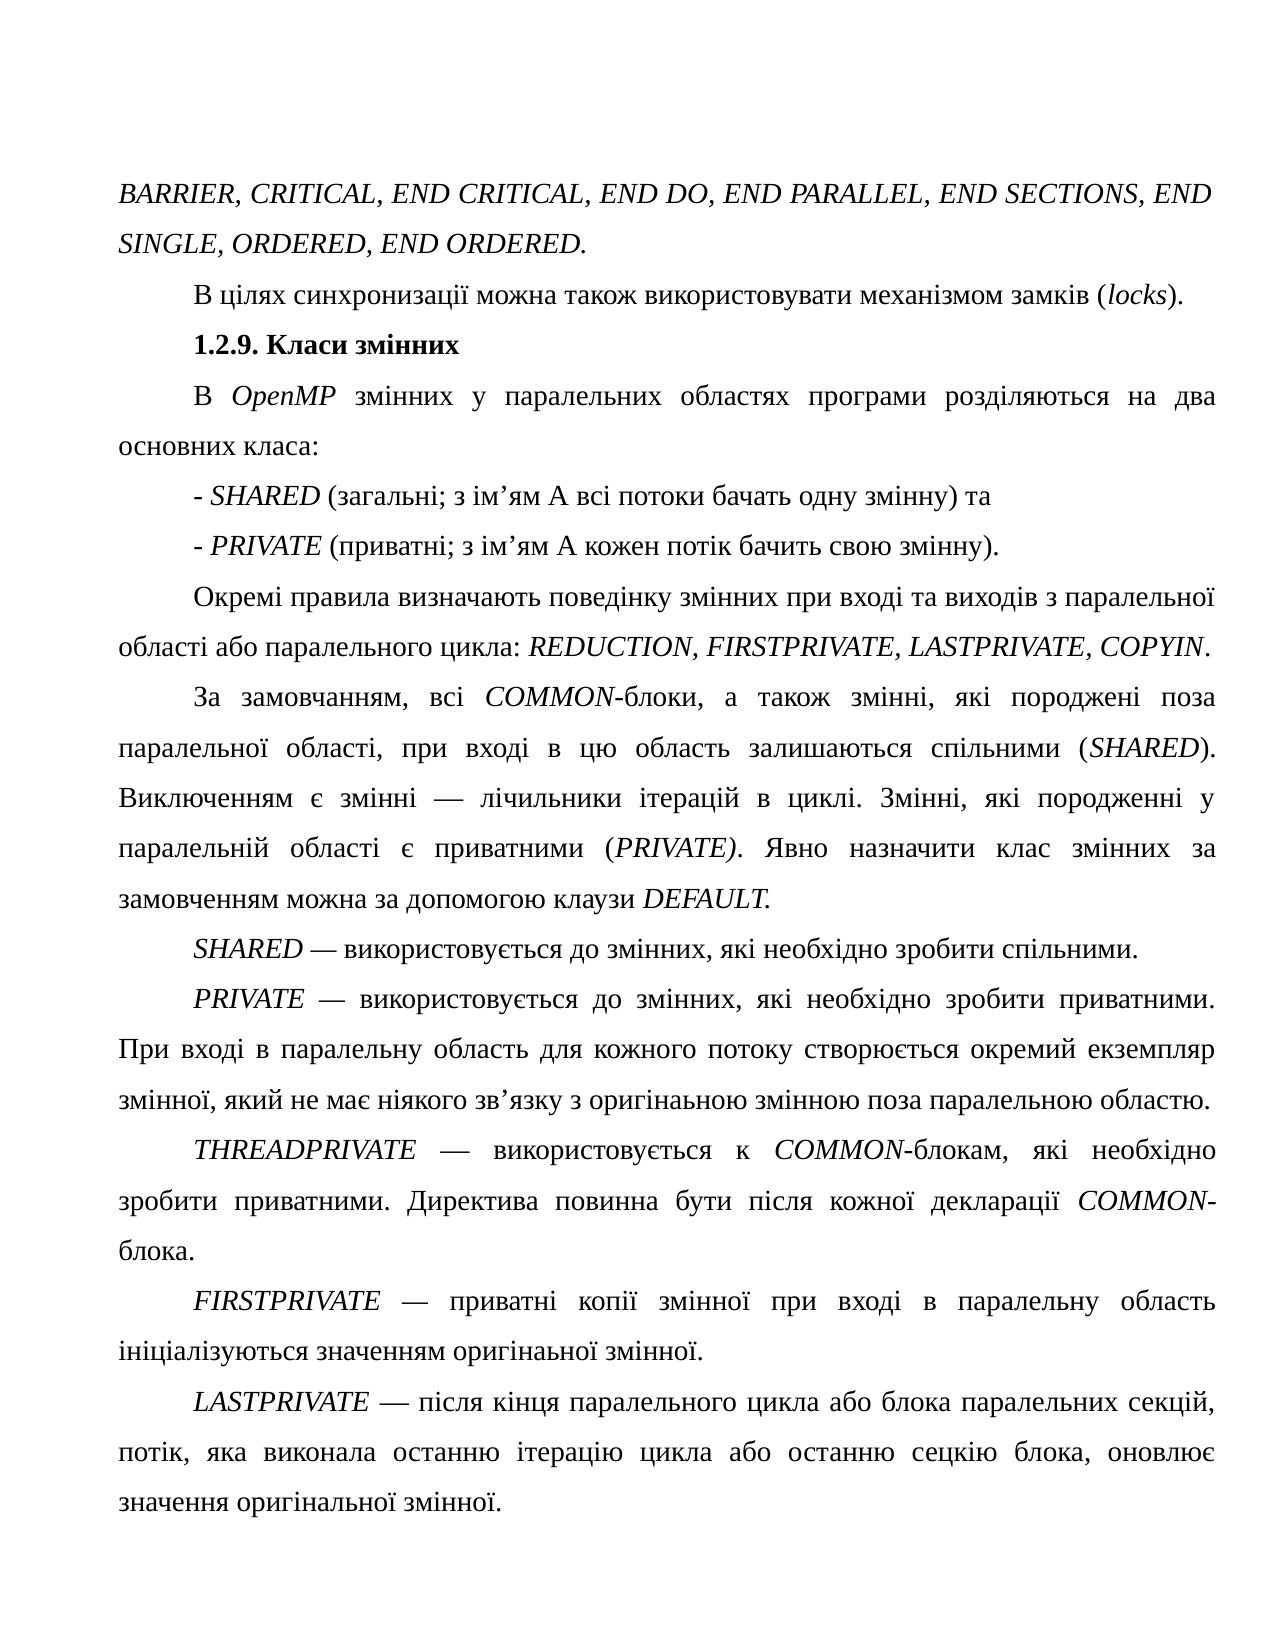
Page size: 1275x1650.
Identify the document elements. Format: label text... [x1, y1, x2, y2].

text PRIVATE — використовується до змінних, які необхідно зробити приватними. При вході в паралельну область для кожного потоку створюється окремий екземпляр змінної, який не має ніякого зв’язку з оригінаьною змінною поза паралельною областю. [118, 981, 1216, 1116]
text За замовчанням, всі COMMON-блоки, а також змінні, які породжені поза паралельної області, при вході в цю область залишаються спільними (SHARED). Виключенням є змінні — лічильники ітерацій в циклі. Змінні, які породженні у паралельній області є приватними (PRIVATE). Явно назначити клас змінних за замовченням можна за допомогою клаузи DEFAULT. [118, 679, 1216, 914]
text FIRSTPRIVATE — приватні копії змінної при вході в паралельну область ініціалізуються значенням оригінаьної змінної. [118, 1283, 1216, 1367]
text SHARED — використовується до змінних, які необхідно зробити спільними. [118, 931, 1216, 964]
text THREADPRIVATE — використовується к COMMON-блокам, які необхідно зробити приватними. Директива повинна бути після кожної декларації COMMON-блока. [118, 1132, 1216, 1266]
text LASTPRIVATE — після кінця паралельного цикла або блока паралельних секцій, потік, яка виконала останню ітерацію цикла або останню сецкію блока, оновлює значення оригінальної змінної. [118, 1384, 1216, 1518]
text Окремі правила визначають поведінку змінних при вході та виходів з паралельної області або паралельного цикла: REDUCTION, FIRSTPRIVATE, LASTPRIVATE, COPYIN. [118, 579, 1216, 663]
text В OpenMP змінних у паралельних областях програми розділяються на два основних класа: [118, 378, 1216, 461]
text 1.2.9. Класи змінних [118, 327, 1216, 361]
text BARRIER, CRITICAL, END CRITICAL, END DO, END PARALLEL, END SECTIONS, END SINGLE, ORDERED, END ORDERED. [118, 176, 1216, 260]
text В цілях синхронизації можна також використовувати механізмом замків (locks). [118, 277, 1216, 311]
text - SHARED (загальні; з ім’ям А всі потоки бачать одну змінну) та [118, 478, 1216, 512]
text - PRIVATE (приватні; з ім’ям А кожен потік бачить свою змінну). [118, 528, 1216, 562]
